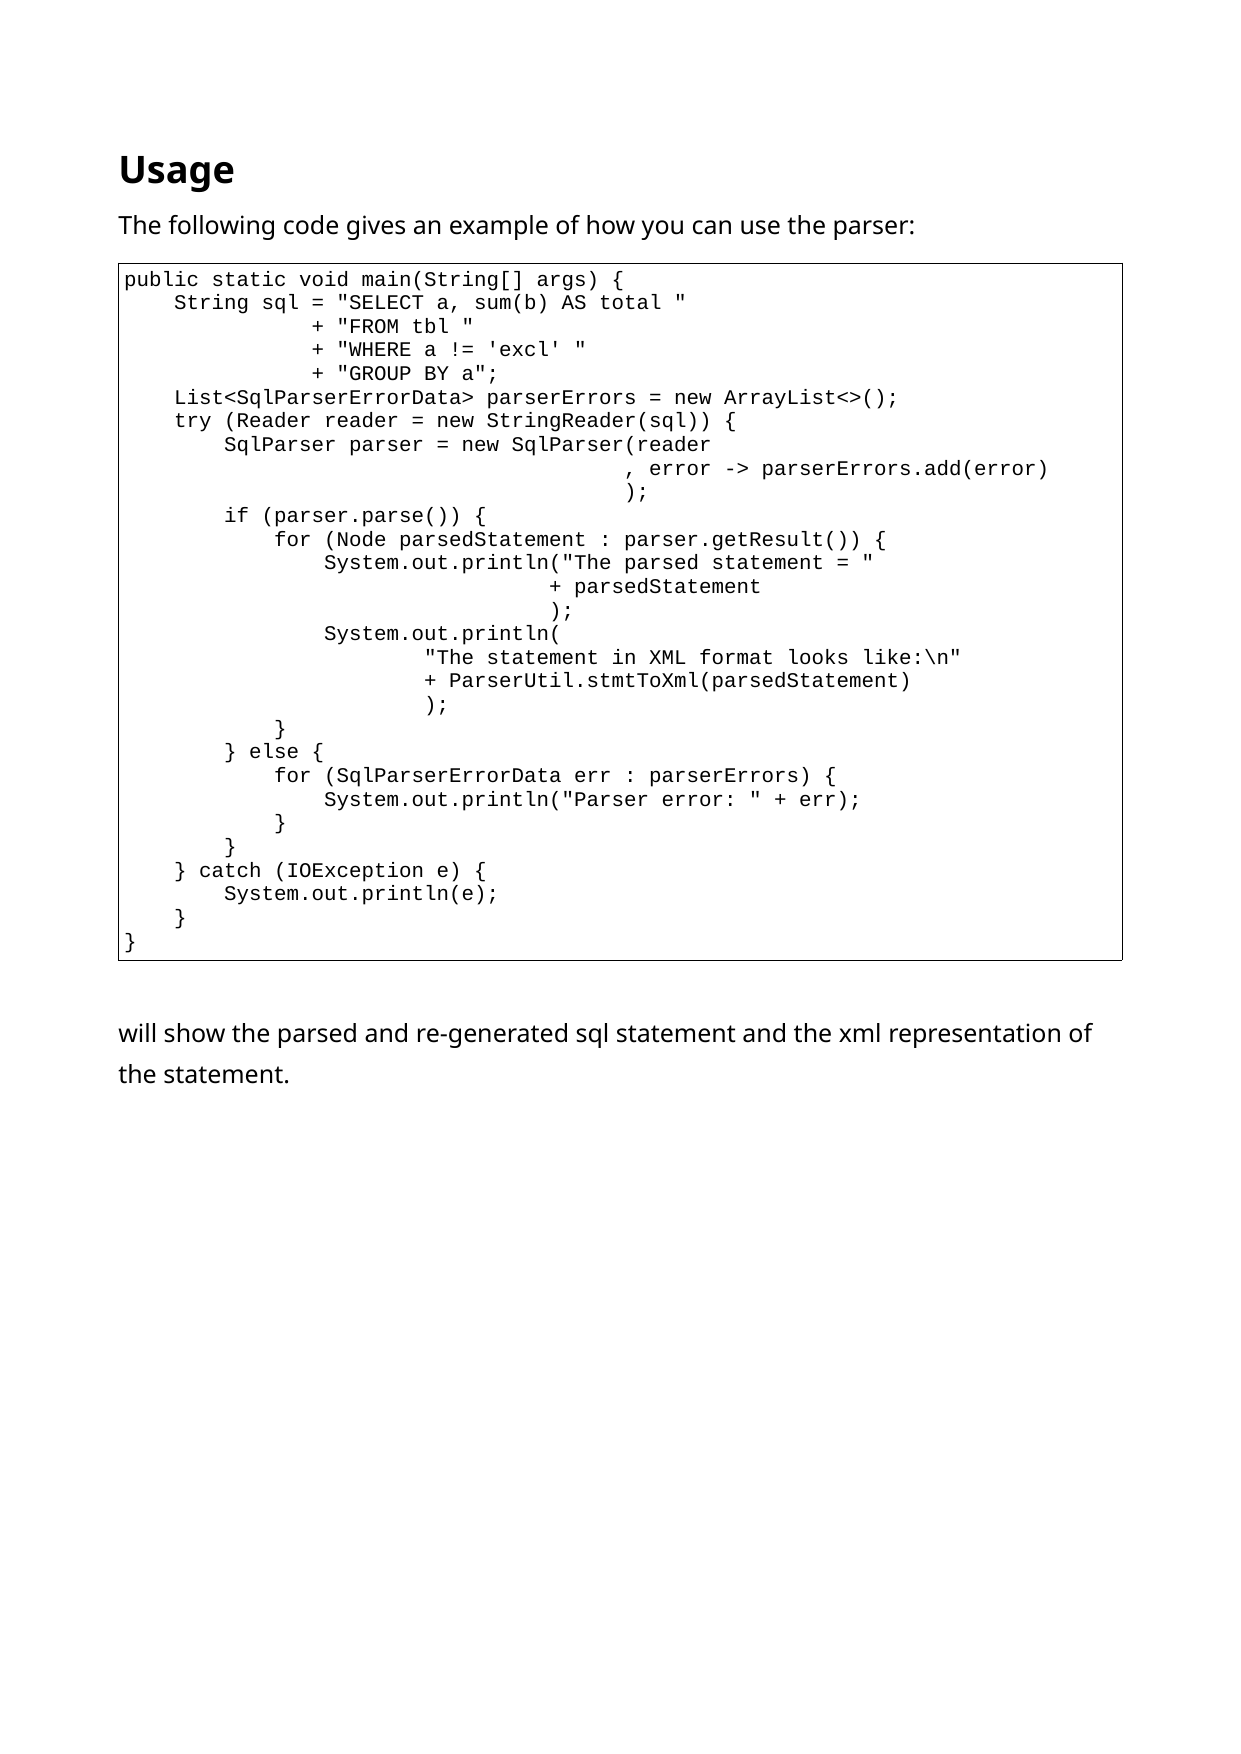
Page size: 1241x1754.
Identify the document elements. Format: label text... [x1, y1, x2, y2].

text will show the parsed and re-generated sql statement and the xml representation of the statement. [118, 1016, 1122, 1090]
text The following code gives an example of how you can use the parser: [118, 207, 1122, 241]
subtitle Usage [118, 143, 1122, 195]
table_header public static void main(String[] args) { String sql = "SELECT a, sum(b) AS total " + "FROM tbl " + "WHERE a != 'excl' " + "GROUP BY a"; List<SqlParserErrorData> parserErrors = new ArrayList<>(); try (Reader reader = new StringReader(sql)) { SqlParser parser = new SqlParser(reader , error -> parserErrors.add(error) ); if (parser.parse()) { for (Node parsedStatement : parser.getResult()) { System.out.println("The parsed statement = " + parsedStatement ); System.out.println( "The statement in XML format looks like:\n" + ParserUtil.stmtToXml(parsedStatement) ); } } else { for (SqlParserErrorData err : parserErrors) { System.out.println("Parser error: " + err); } } } catch (IOException e) { System.out.println(e); } } [119, 264, 1122, 960]
